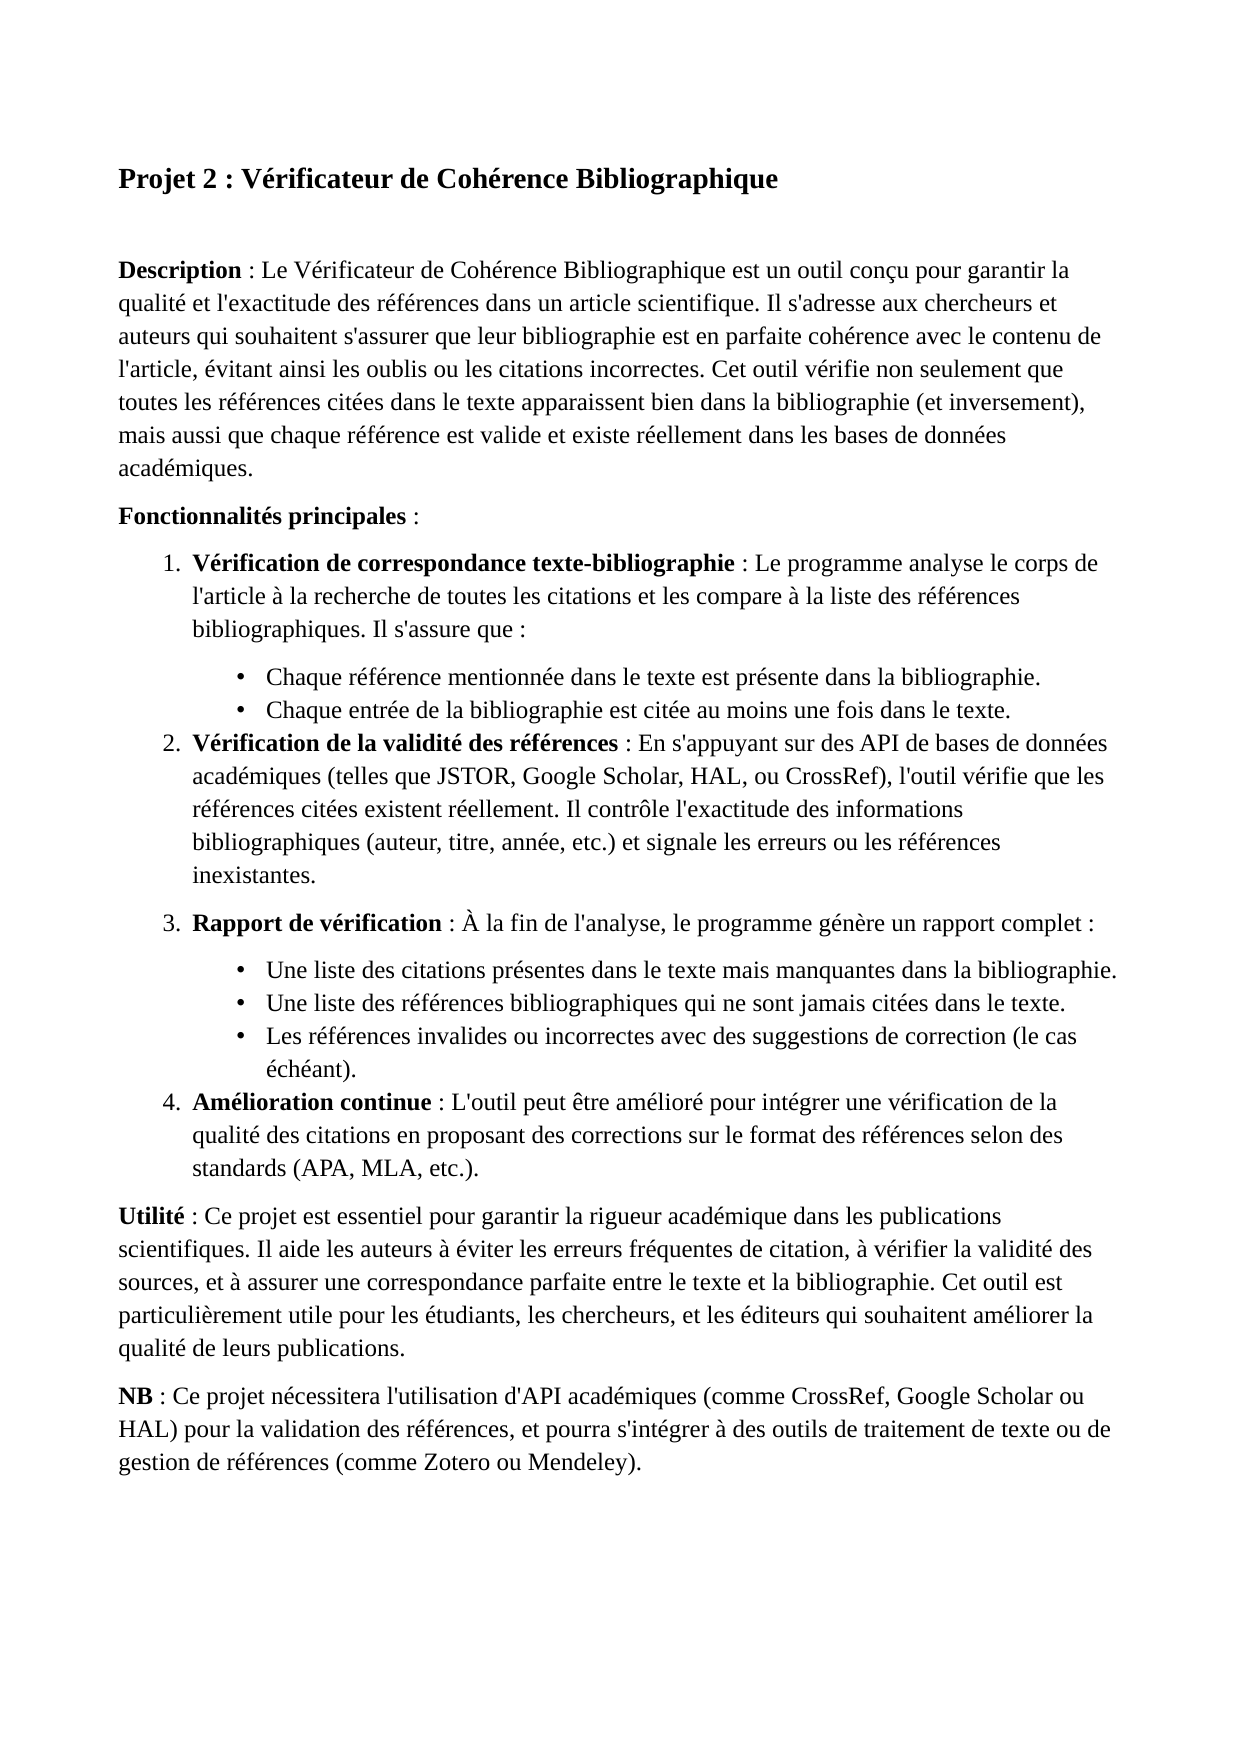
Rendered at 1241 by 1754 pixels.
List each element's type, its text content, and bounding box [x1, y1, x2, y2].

text Description : Le Vérificateur de Cohérence Bibliographique est un outil conçu pour garantir la qualité et l'exactitude des références dans un article scientifique. Il s'adresse aux chercheurs et auteurs qui souhaitent s'assurer que leur bibliographie est en parfaite cohérence avec le contenu de l'article, évitant ainsi les oublis ou les citations incorrectes. Cet outil vérifie non seulement que toutes les références citées dans le texte apparaissent bien dans la bibliographie (et inversement), mais aussi que chaque référence est valide et existe réellement dans les bases de données académiques. [118, 255, 1122, 482]
text Fonctionnalités principales : [118, 501, 1122, 529]
list Chaque entrée de la bibliographie est citée au moins une fois dans le texte. [236, 695, 1122, 724]
list Vérification de la validité des références : En s'appuyant sur des API de bases de données académiques (telles que JSTOR, Google Scholar, HAL, ou CrossRef), l'outil vérifie que les références citées existent réellement. Il contrôle l'exactitude des informations bibliographiques (auteur, titre, année, etc.) et signale les erreurs ou les références inexistantes. [162, 728, 1122, 889]
list Chaque référence mentionnée dans le texte est présente dans la bibliographie. [236, 662, 1122, 691]
subtitle Projet 2 : Vérificateur de Cohérence Bibliographique [118, 161, 1122, 195]
text NB : Ce projet nécessitera l'utilisation d'API académiques (comme CrossRef, Google Scholar ou HAL) pour la validation des références, et pourra s'intégrer à des outils de traitement de texte ou de gestion de références (comme Zotero ou Mendeley). [118, 1381, 1122, 1476]
list Rapport de vérification : À la fin de l'analyse, le programme génère un rapport complet : [162, 908, 1122, 937]
list Vérification de correspondance texte-bibliographie : Le programme analyse le corps de l'article à la recherche de toutes les citations et les compare à la liste des références bibliographiques. Il s'assure que : [162, 548, 1122, 643]
list Amélioration continue : L'outil peut être amélioré pour intégrer une vérification de la qualité des citations en proposant des corrections sur le format des références selon des standards (APA, MLA, etc.). [162, 1087, 1122, 1182]
list Une liste des citations présentes dans le texte mais manquantes dans la bibliographie. [236, 955, 1122, 984]
list Une liste des références bibliographiques qui ne sont jamais citées dans le texte. [236, 988, 1122, 1017]
text Utilité : Ce projet est essentiel pour garantir la rigueur académique dans les publications scientifiques. Il aide les auteurs à éviter les erreurs fréquentes de citation, à vérifier la validité des sources, et à assurer une correspondance parfaite entre le texte et la bibliographie. Cet outil est particulièrement utile pour les étudiants, les chercheurs, et les éditeurs qui souhaitent améliorer la qualité de leurs publications. [118, 1201, 1122, 1362]
list Les références invalides ou incorrectes avec des suggestions de correction (le cas échéant). [236, 1021, 1122, 1083]
